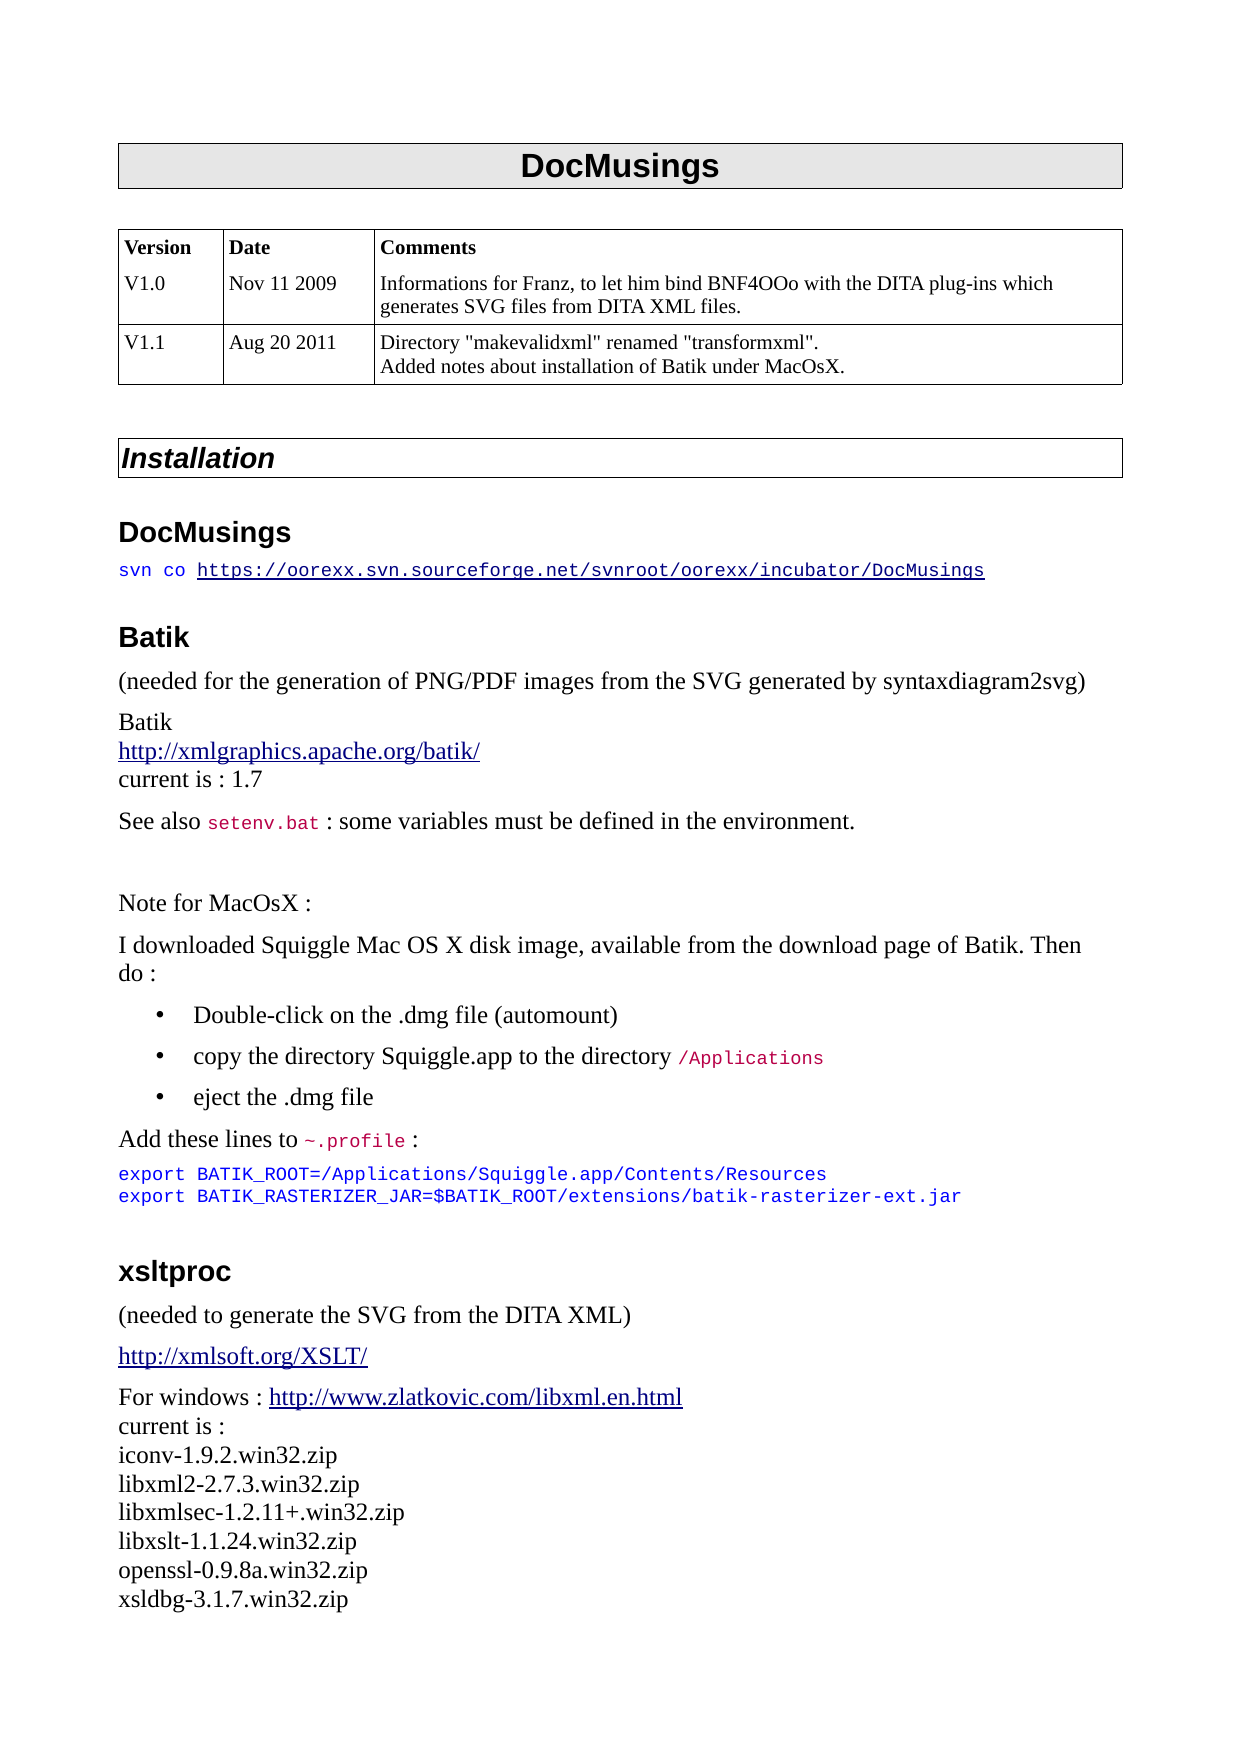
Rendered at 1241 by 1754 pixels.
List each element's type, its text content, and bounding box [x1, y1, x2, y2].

list Double-click on the .dmg file (automount) [156, 1000, 1122, 1028]
table_header Version [119, 230, 223, 265]
table_header Date [224, 230, 374, 265]
text I downloaded Squiggle Mac OS X disk image, available from the download page of Batik. Then do : [118, 930, 1122, 987]
subtitle Batik [118, 620, 1122, 653]
text (needed for the generation of PNG/PDF images from the SVG generated by syntaxdiagram2svg) [118, 666, 1122, 694]
table_cell Directory "makevalidxml" renamed "transformxml". Added notes about installation of Batik under MacOsX. [375, 325, 1122, 384]
text svn co https://oorexx.svn.sourceforge.net/svnroot/oorexx/incubator/DocMusings [118, 561, 1122, 582]
text Note for MacOsX : [118, 888, 1122, 917]
table_cell Informations for Franz, to let him bind BNF4OOo with the DITA plug-ins which generates SVG files from DITA XML files. [375, 265, 1122, 324]
text http://xmlsoft.org/XSLT/ [118, 1341, 1122, 1370]
table_cell V1.0 [119, 265, 223, 324]
text Add these lines to ~.profile : [118, 1124, 1122, 1153]
subtitle xsltproc [118, 1254, 1122, 1287]
list copy the directory Squiggle.app to the directory /Applications [156, 1041, 1122, 1070]
table_cell Aug 20 2011 [224, 325, 374, 384]
list eject the .dmg file [156, 1082, 1122, 1111]
subtitle DocMusings [118, 515, 1122, 548]
table_cell V1.1 [119, 325, 223, 384]
text Batik http://xmlgraphics.apache.org/batik/ current is : 1.7 [118, 707, 1122, 793]
list export BATIK_ROOT=/Applications/Squiggle.app/Contents/Resources export BATIK_RASTERIZER_JAR=$BATIK_ROOT/extensions/batik-rasterizer-ext.jar [118, 1165, 1122, 1229]
subtitle Installation [119, 439, 1122, 477]
text See also setenv.bat : some variables must be defined in the environment. [118, 806, 1122, 835]
table_cell Nov 11 2009 [224, 265, 374, 324]
text (needed to generate the SVG from the DITA XML) [118, 1300, 1122, 1329]
table_header Comments [375, 230, 1122, 265]
subtitle DocMusings [119, 144, 1122, 188]
text For windows : http://www.zlatkovic.com/libxml.en.html current is : iconv-1.9.2.win32.zip libxml2-2.7.3.win32.zip libxmlsec-1.2.11+.win32.zip libxslt-1.1.24.win32.zip openssl-0.9.8a.win32.zip xsldbg-3.1.7.win32.zip [118, 1382, 1122, 1612]
